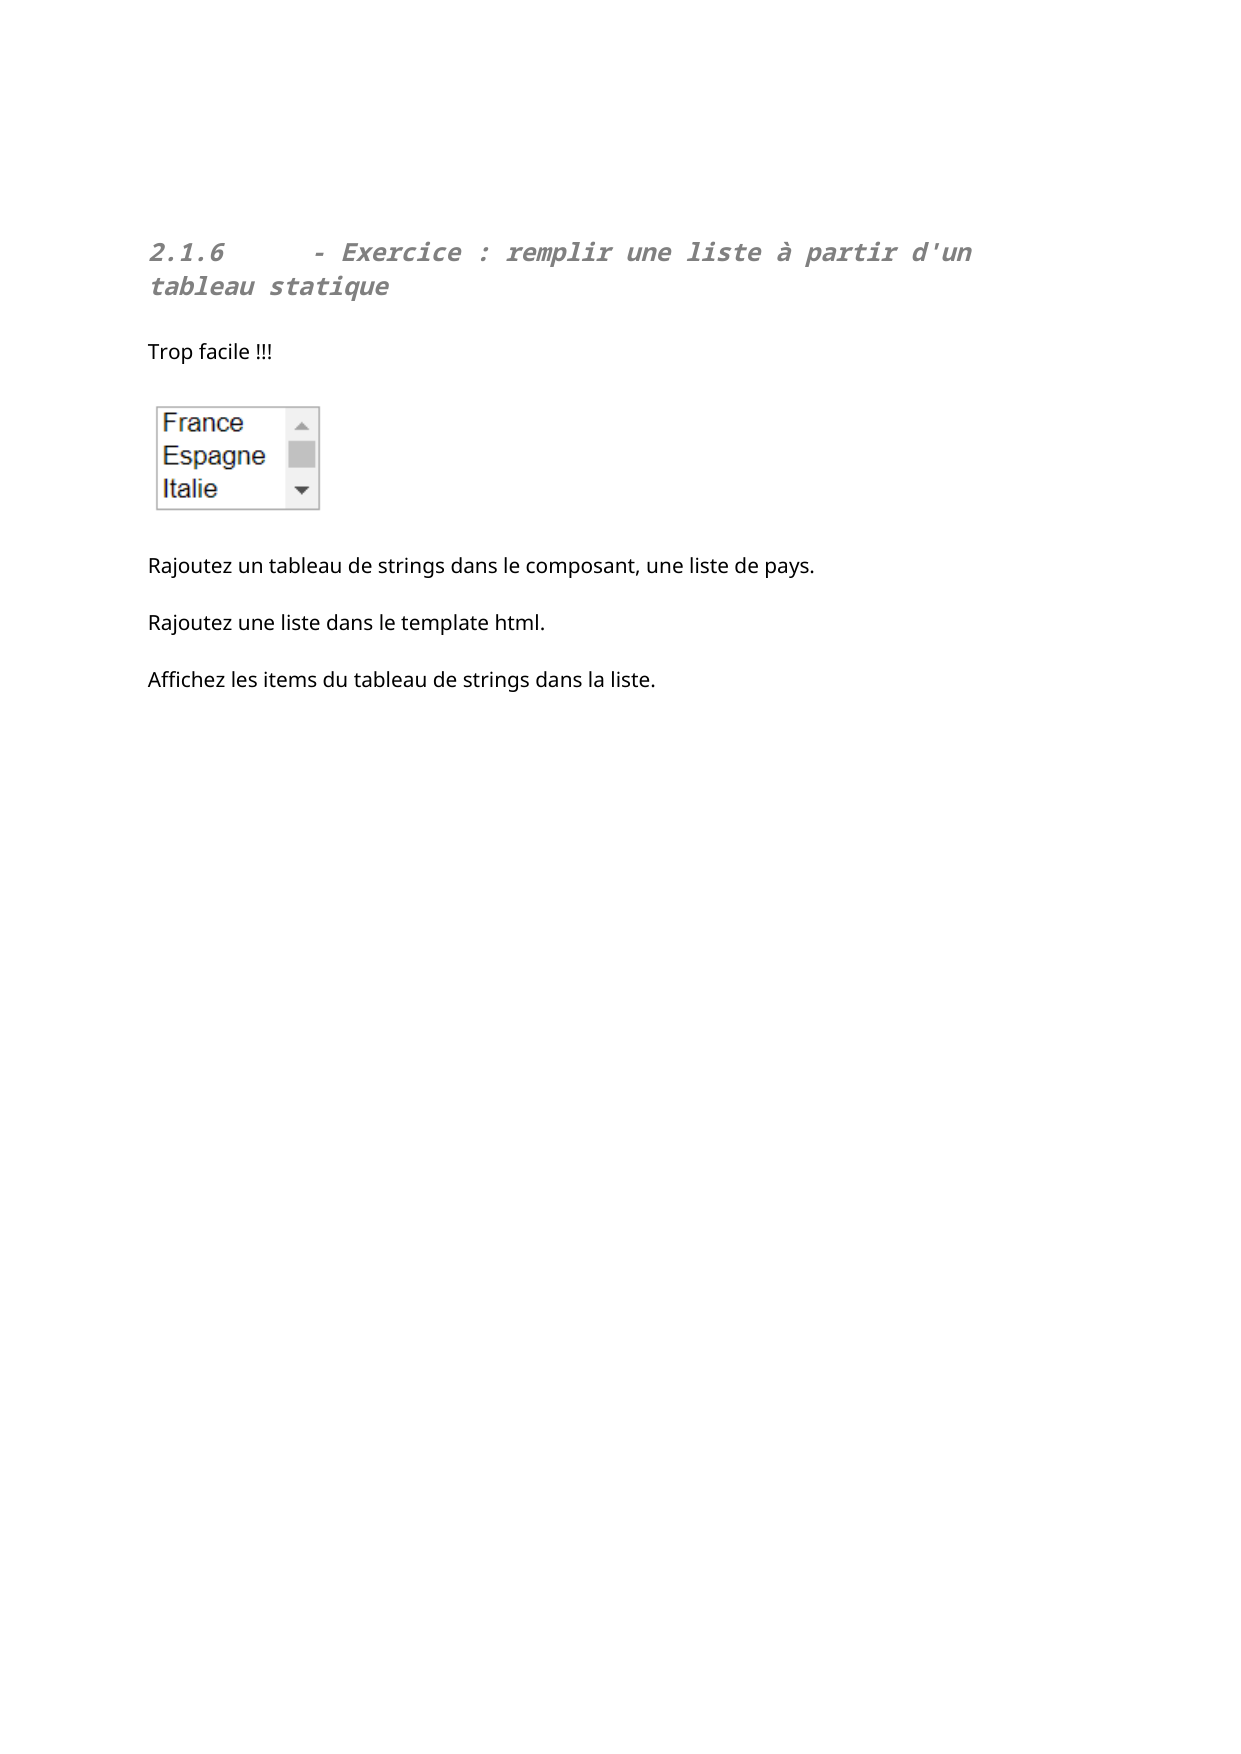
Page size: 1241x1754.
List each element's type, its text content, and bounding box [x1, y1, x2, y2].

text Rajoutez un tableau de strings dans le composant, une liste de pays. [148, 551, 1092, 579]
subtitle - Exercice : remplir une liste à partir d'un tableau statique [148, 235, 1092, 303]
text Affichez les items du tableau de strings dans la liste. [148, 665, 1092, 693]
text Rajoutez une liste dans le template html. [148, 608, 1092, 636]
text Trop facile !!! [148, 337, 1092, 366]
picture [147, 394, 336, 523]
